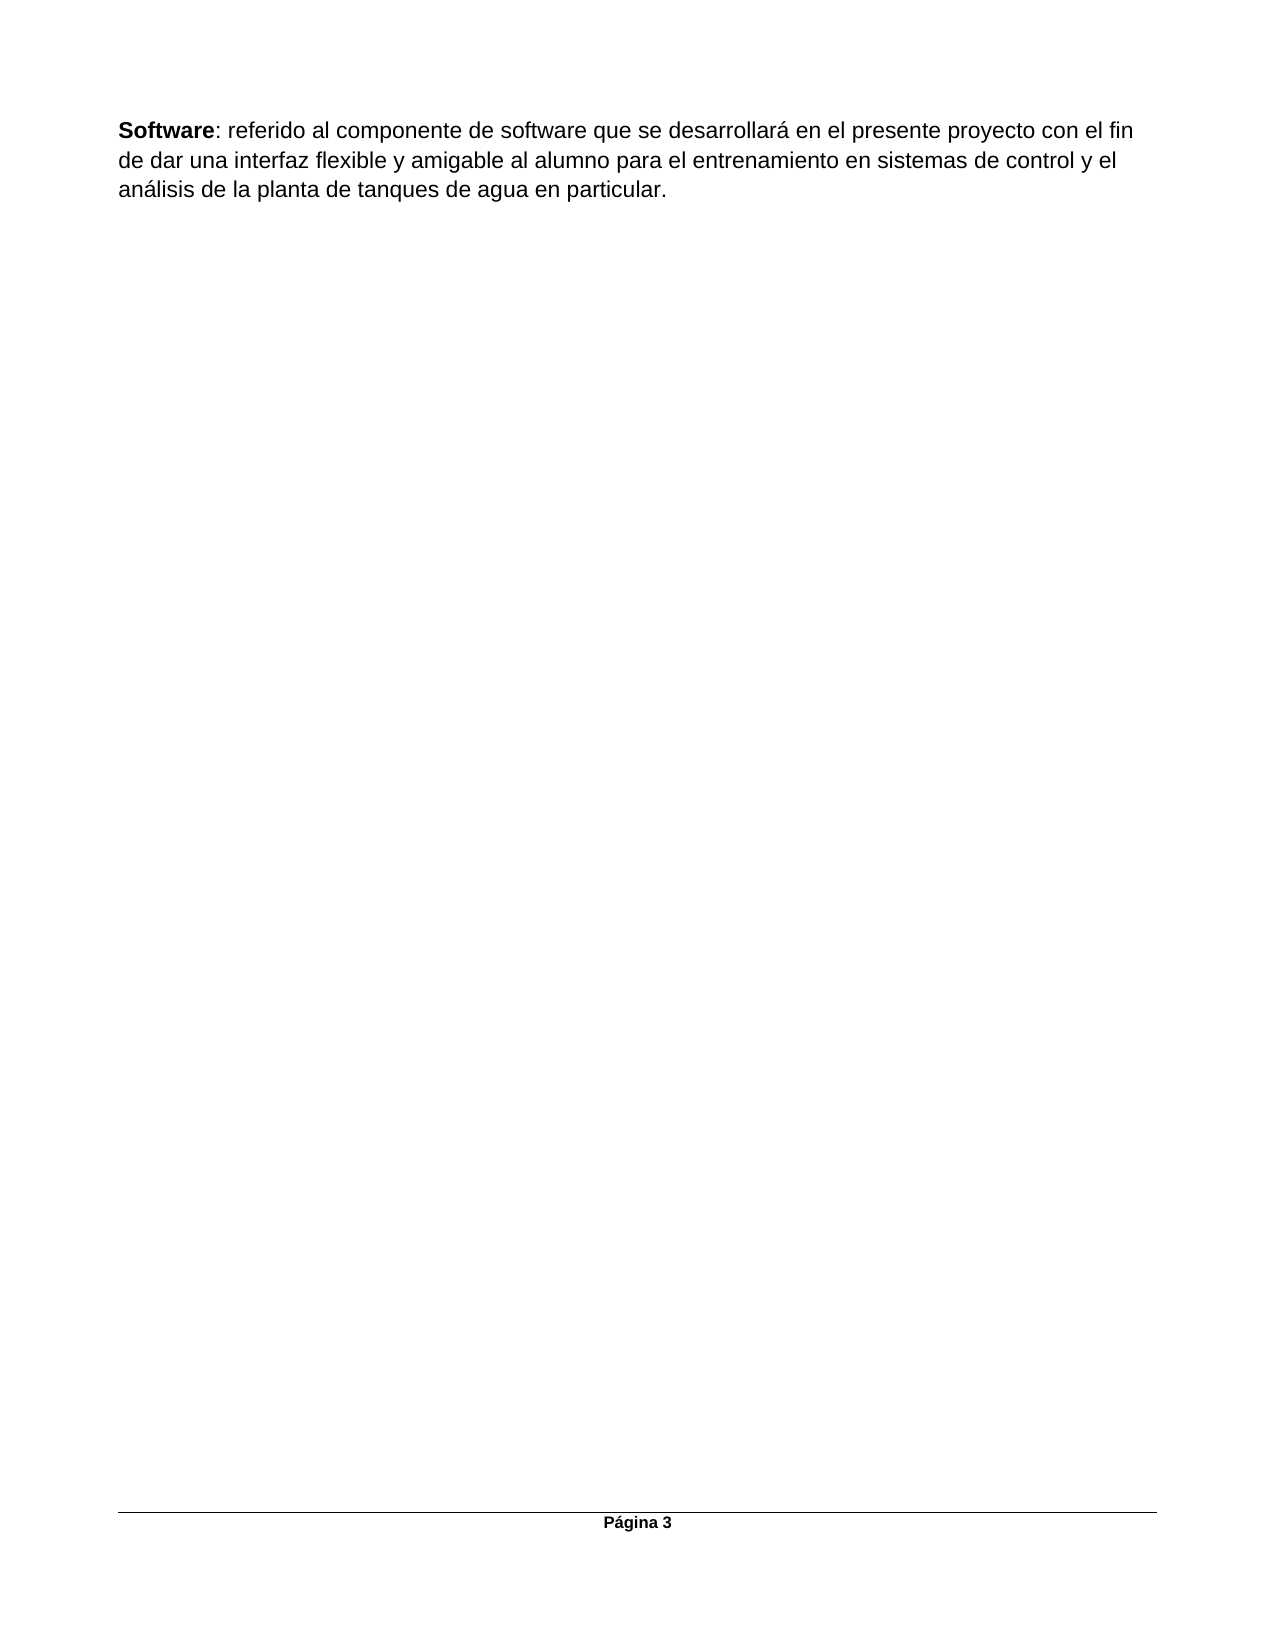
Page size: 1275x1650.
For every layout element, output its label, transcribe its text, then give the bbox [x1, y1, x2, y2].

text Software: referido al componente de software que se desarrollará en el presente proyecto con el fin de dar una interfaz flexible y amigable al alumno para el entrenamiento en sistemas de control y el análisis de la planta de tanques de agua en particular. [118, 118, 1157, 202]
